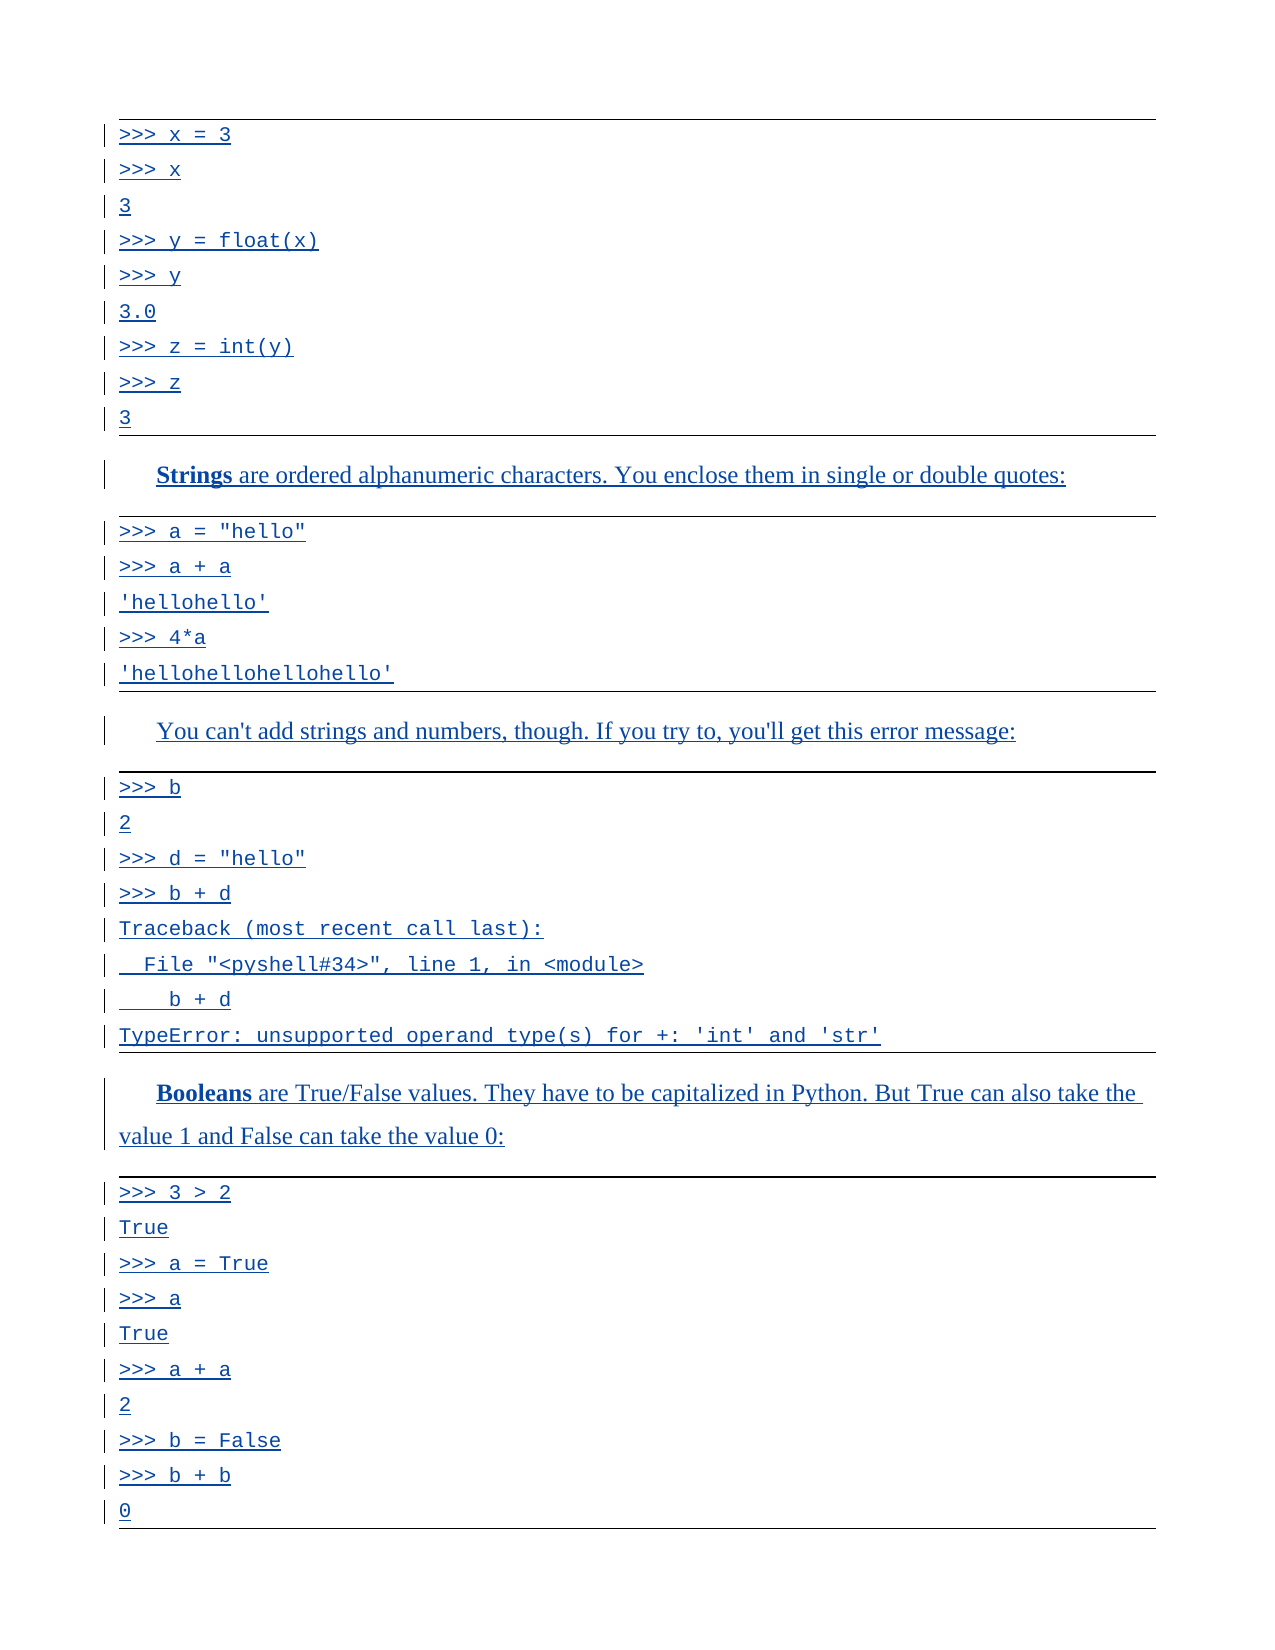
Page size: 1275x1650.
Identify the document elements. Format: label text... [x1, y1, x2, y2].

text >>> a [118, 1288, 1156, 1312]
text >>> 3 > 2 [118, 1177, 1156, 1205]
text >>> z = int(y) [118, 336, 1156, 360]
text 3.0 [118, 301, 1156, 324]
text >>> b [118, 772, 1156, 800]
text True [118, 1217, 1156, 1241]
text 3 [118, 194, 1156, 218]
text >>> a = "hello" [118, 517, 1156, 545]
text >>> x = 3 [118, 120, 1156, 147]
text >>> z [118, 372, 1156, 395]
text Strings are ordered alphanumeric characters. You enclose them in single or double quotes: [118, 460, 1156, 489]
text b + d [118, 989, 1156, 1013]
text >>> x [118, 159, 1156, 183]
text 0 [118, 1500, 1156, 1529]
text >>> 4*a [118, 627, 1156, 651]
text >>> d = "hello" [118, 847, 1156, 871]
text 'hellohellohellohello' [118, 663, 1156, 692]
text 'hellohello' [118, 592, 1156, 616]
text >>> a + a [118, 1359, 1156, 1382]
text File "<pyshell#34>", line 1, in <module> [118, 954, 1156, 977]
text >>> a + a [118, 556, 1156, 580]
text 2 [118, 1394, 1156, 1418]
text You can't add strings and numbers, though. If you try to, you'll get this error message: [118, 716, 1156, 744]
text >>> y [118, 265, 1156, 289]
text 3 [118, 407, 1156, 436]
text >>> b + d [118, 883, 1156, 907]
text Booleans are True/False values. They have to be capitalized in Python. But True can also take the value 1 and False can take the value 0: [118, 1078, 1156, 1149]
text >>> b + b [118, 1465, 1156, 1489]
text True [118, 1323, 1156, 1347]
text >>> a = True [118, 1252, 1156, 1276]
text TypeError: unsupported operand type(s) for +: 'int' and 'str' [118, 1024, 1156, 1053]
text Traceback (most recent call last): [118, 918, 1156, 942]
text >>> b = False [118, 1429, 1156, 1453]
text >>> y = float(x) [118, 230, 1156, 254]
text 2 [118, 812, 1156, 836]
